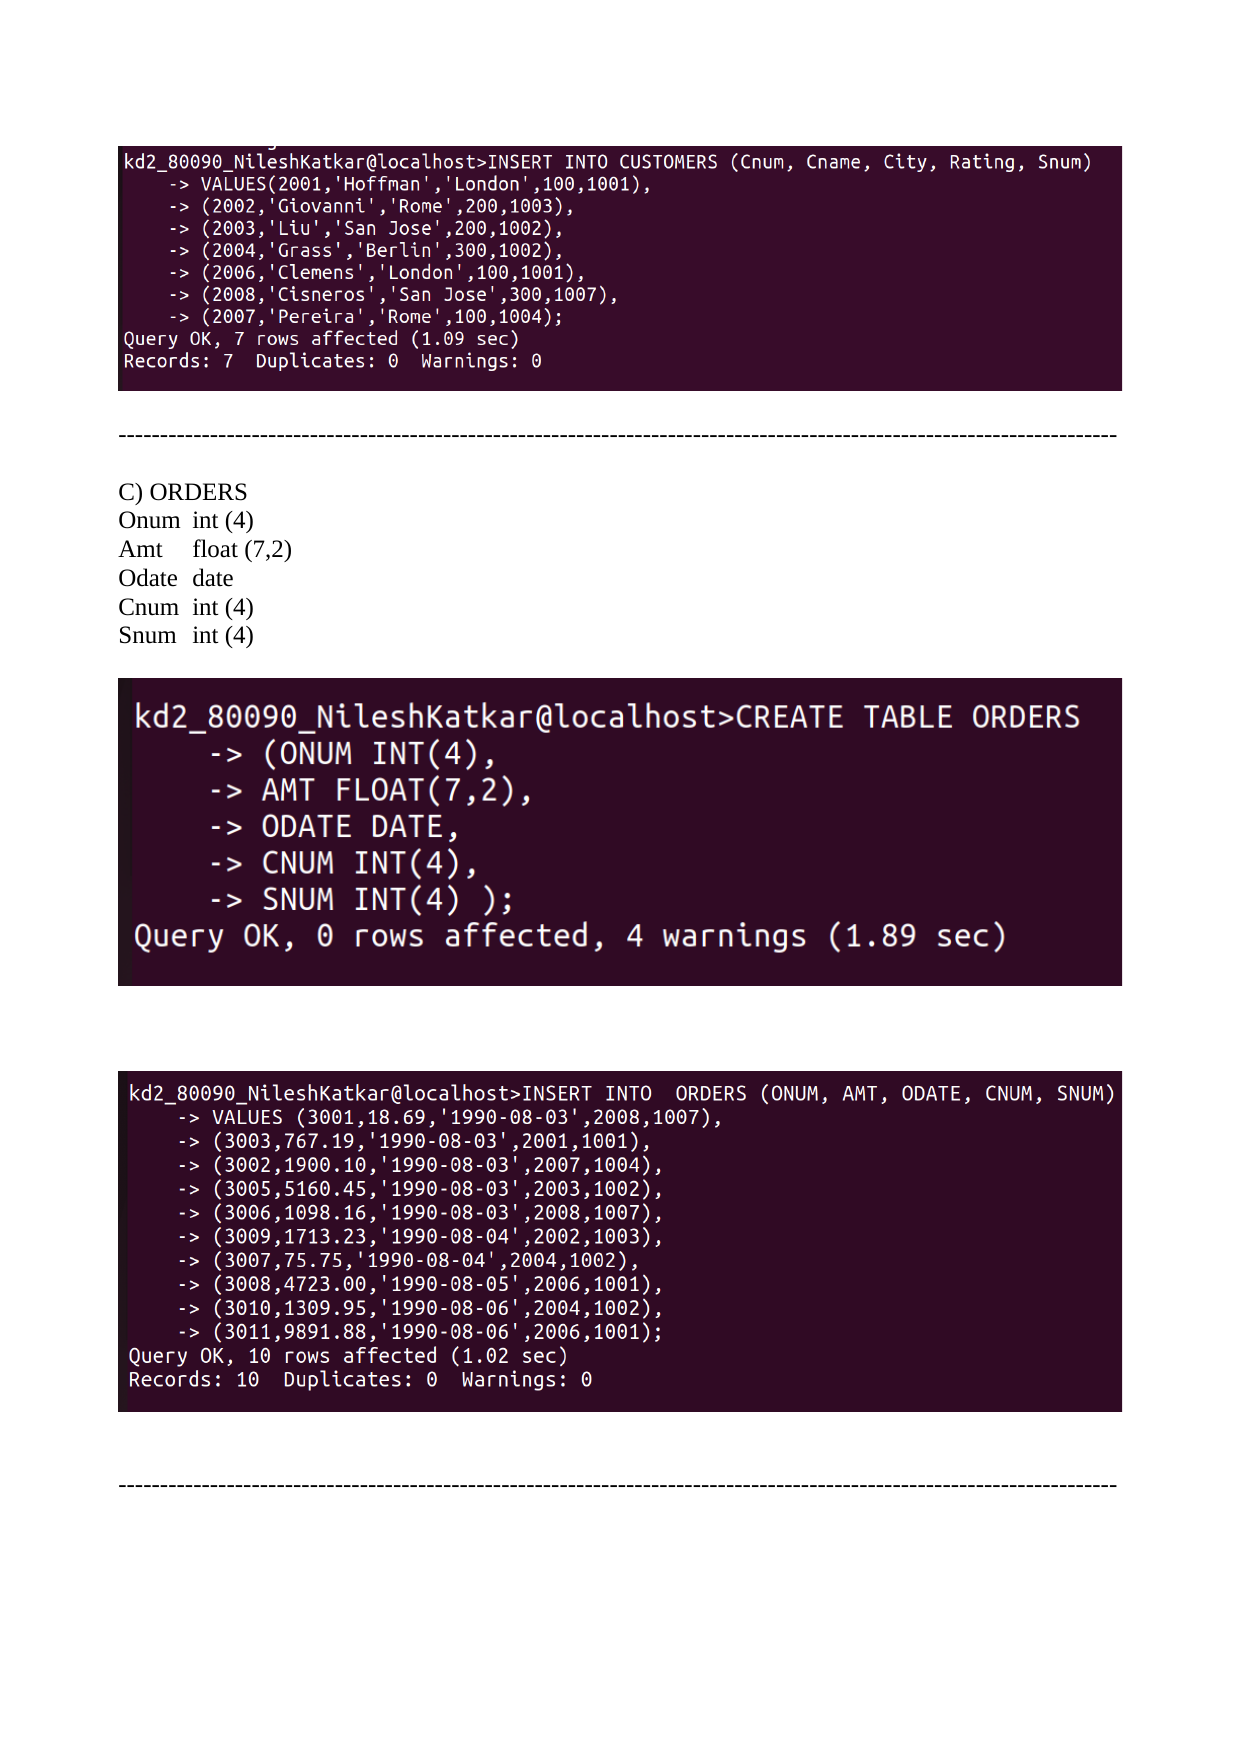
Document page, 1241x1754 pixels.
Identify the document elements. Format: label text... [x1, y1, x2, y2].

text Snum int (4) [118, 621, 1122, 649]
text ------------------------------------------------------------------------------------------------------------------------ [118, 1469, 1122, 1498]
picture [118, 146, 1123, 391]
picture [118, 678, 1123, 986]
picture [118, 1071, 1123, 1412]
text Cnum int (4) [118, 592, 1122, 621]
text C) ORDERS [118, 477, 1122, 506]
text Amt float (7,2) [118, 534, 1122, 563]
text Onum int (4) [118, 506, 1122, 534]
text Odate date [118, 563, 1122, 592]
text ------------------------------------------------------------------------------------------------------------------------ [118, 419, 1122, 448]
